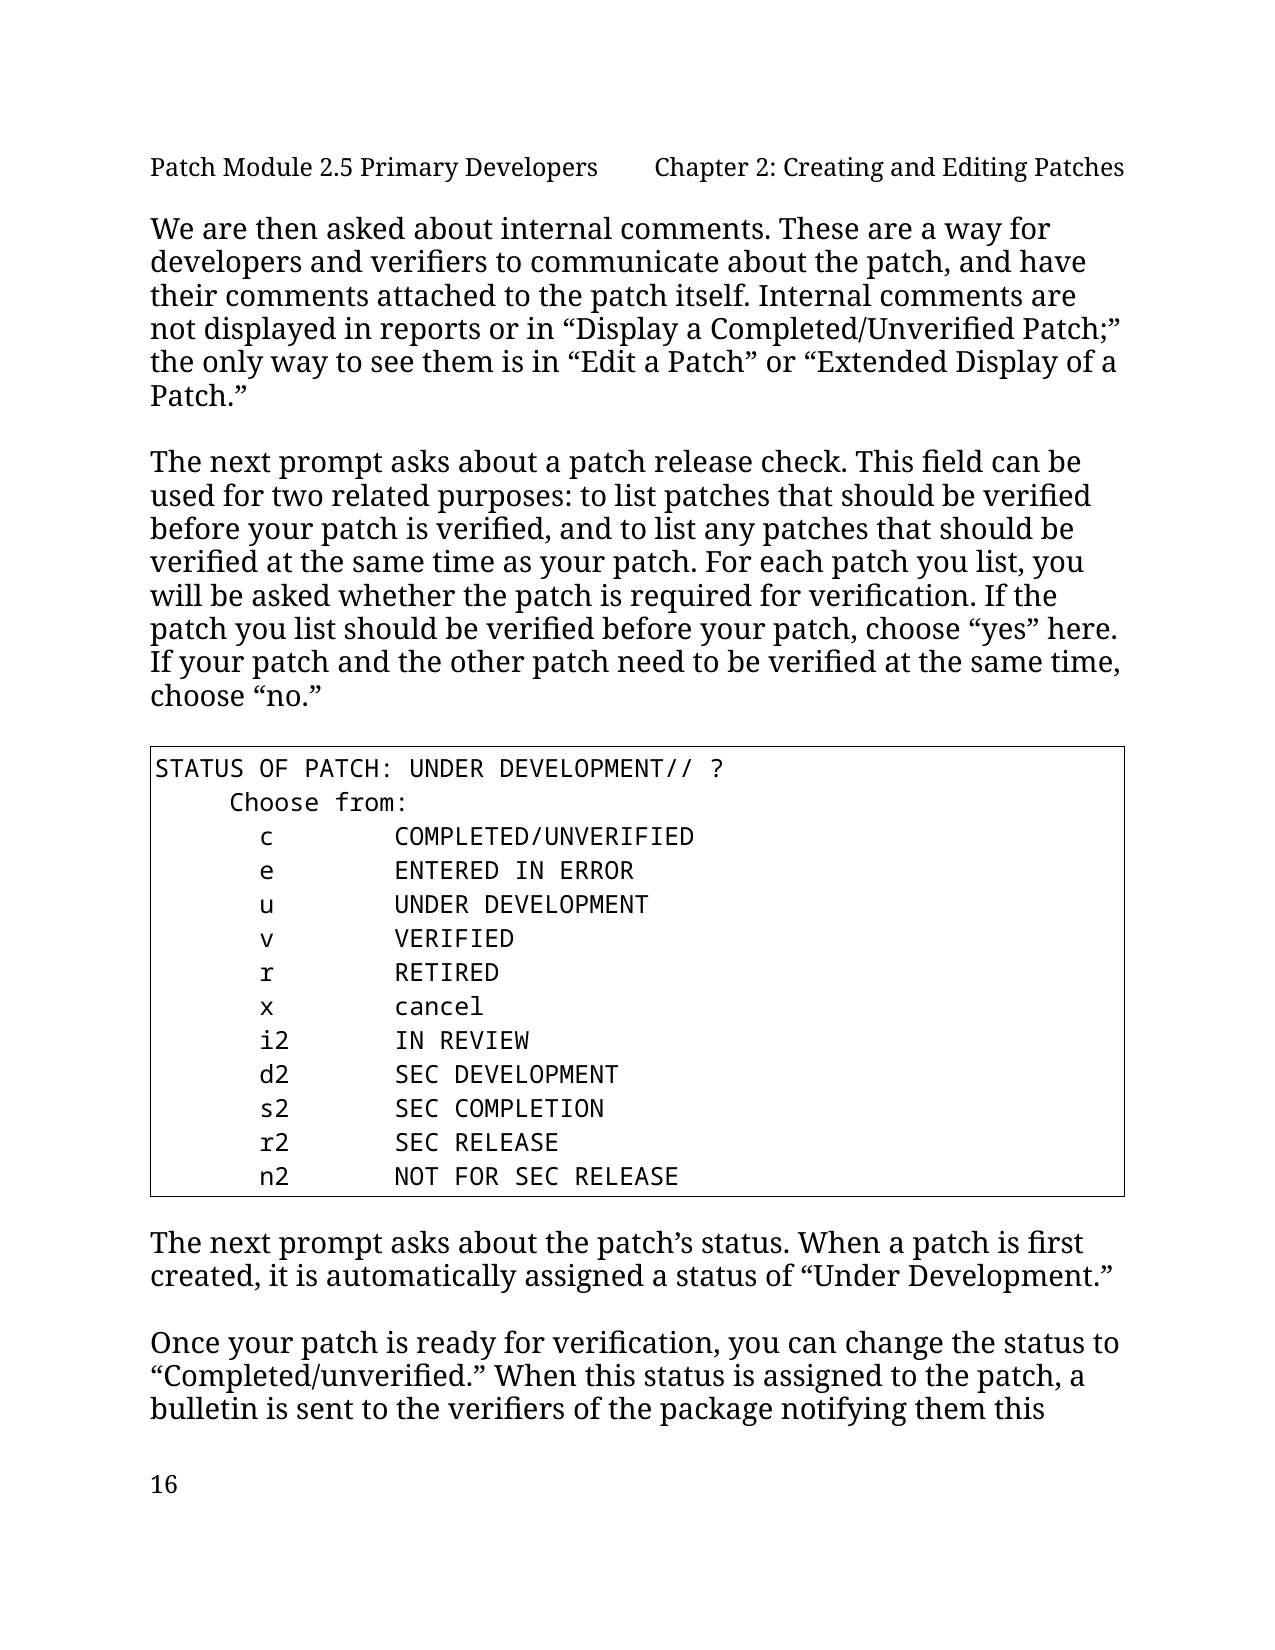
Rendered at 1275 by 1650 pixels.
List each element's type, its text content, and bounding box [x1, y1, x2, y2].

text STATUS OF PATCH: UNDER DEVELOPMENT// ? [151, 747, 1124, 780]
text s2 SEC COMPLETION [151, 1087, 1124, 1121]
text i2 IN REVIEW [151, 1019, 1124, 1053]
text r2 SEC RELEASE [151, 1121, 1124, 1155]
text v VERIFIED [151, 917, 1124, 951]
text n2 NOT FOR SEC RELEASE [151, 1155, 1124, 1196]
text The next prompt asks about the patch’s status. When a patch is first created, it is automatically assigned a status of “Under Development.” [150, 1226, 1125, 1293]
text We are then asked about internal comments. These are a way for developers and verifiers to communicate about the patch, and have their comments attached to the patch itself. Internal comments are not displayed in reports or in “Display a Completed/Unverified Patch;” the only way to see them is in “Edit a Patch” or “Extended Display of a Patch.” [150, 213, 1125, 413]
text u UNDER DEVELOPMENT [151, 882, 1124, 917]
text c COMPLETED/UNVERIFIED [151, 814, 1124, 848]
text d2 SEC DEVELOPMENT [151, 1053, 1124, 1087]
text r RETIRED [151, 951, 1124, 985]
text x cancel [151, 985, 1124, 1019]
text The next prompt asks about a patch release check. This field can be used for two related purposes: to list patches that should be verified before your patch is verified, and to list any patches that should be verified at the same time as your patch. For each patch you list, you will be asked whether the patch is required for verification. If the patch you list should be verified before your patch, choose “yes” here. If your patch and the other patch need to be verified at the same time, choose “no.” [150, 446, 1125, 713]
text e ENTERED IN ERROR [151, 848, 1124, 882]
text Once your patch is ready for verification, you can change the status to “Completed/unverified.” When this status is assigned to the patch, a bulletin is sent to the verifiers of the package notifying them this [150, 1326, 1125, 1426]
text Choose from: [151, 780, 1124, 814]
